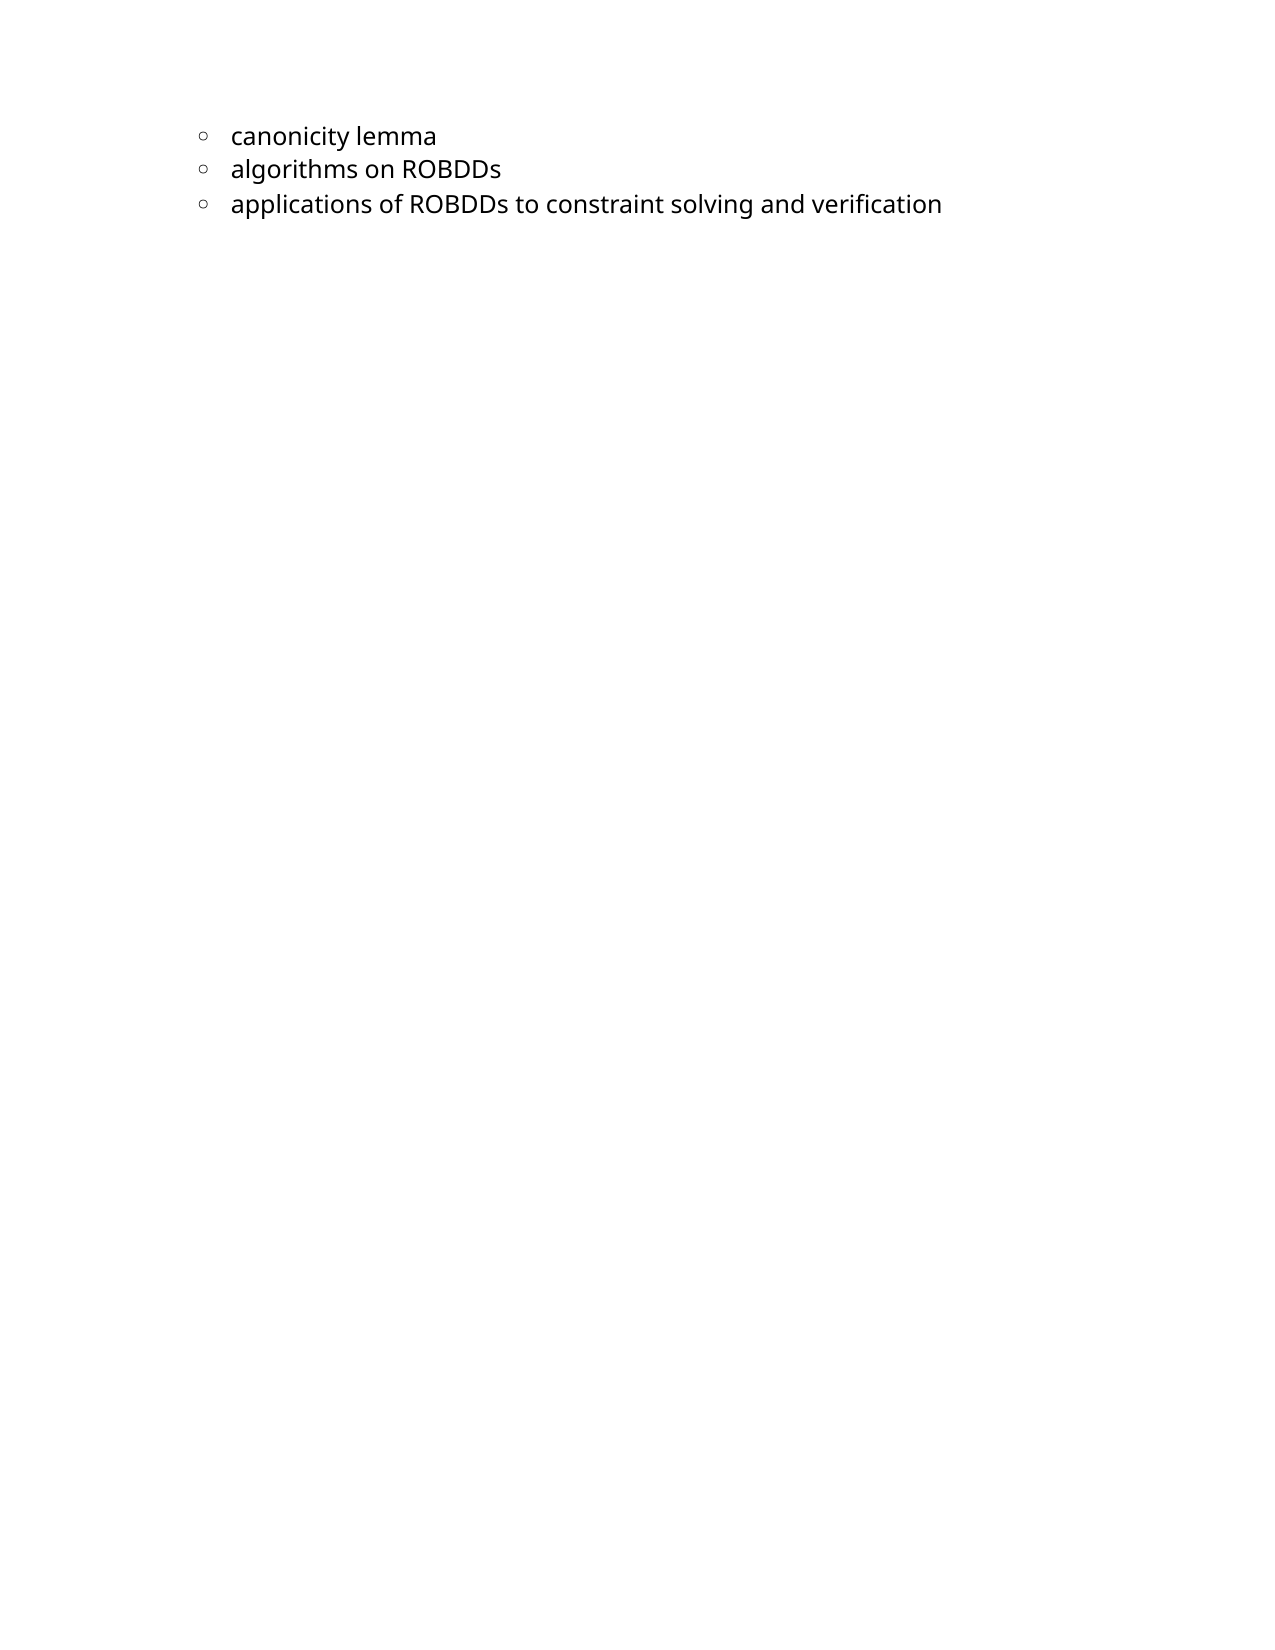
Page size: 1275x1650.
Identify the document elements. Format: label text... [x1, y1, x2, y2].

list applications of ROBDDs to constraint solving and verification [193, 186, 1157, 220]
list canonicity lemma [193, 118, 1157, 152]
list algorithms on ROBDDs [193, 152, 1157, 186]
